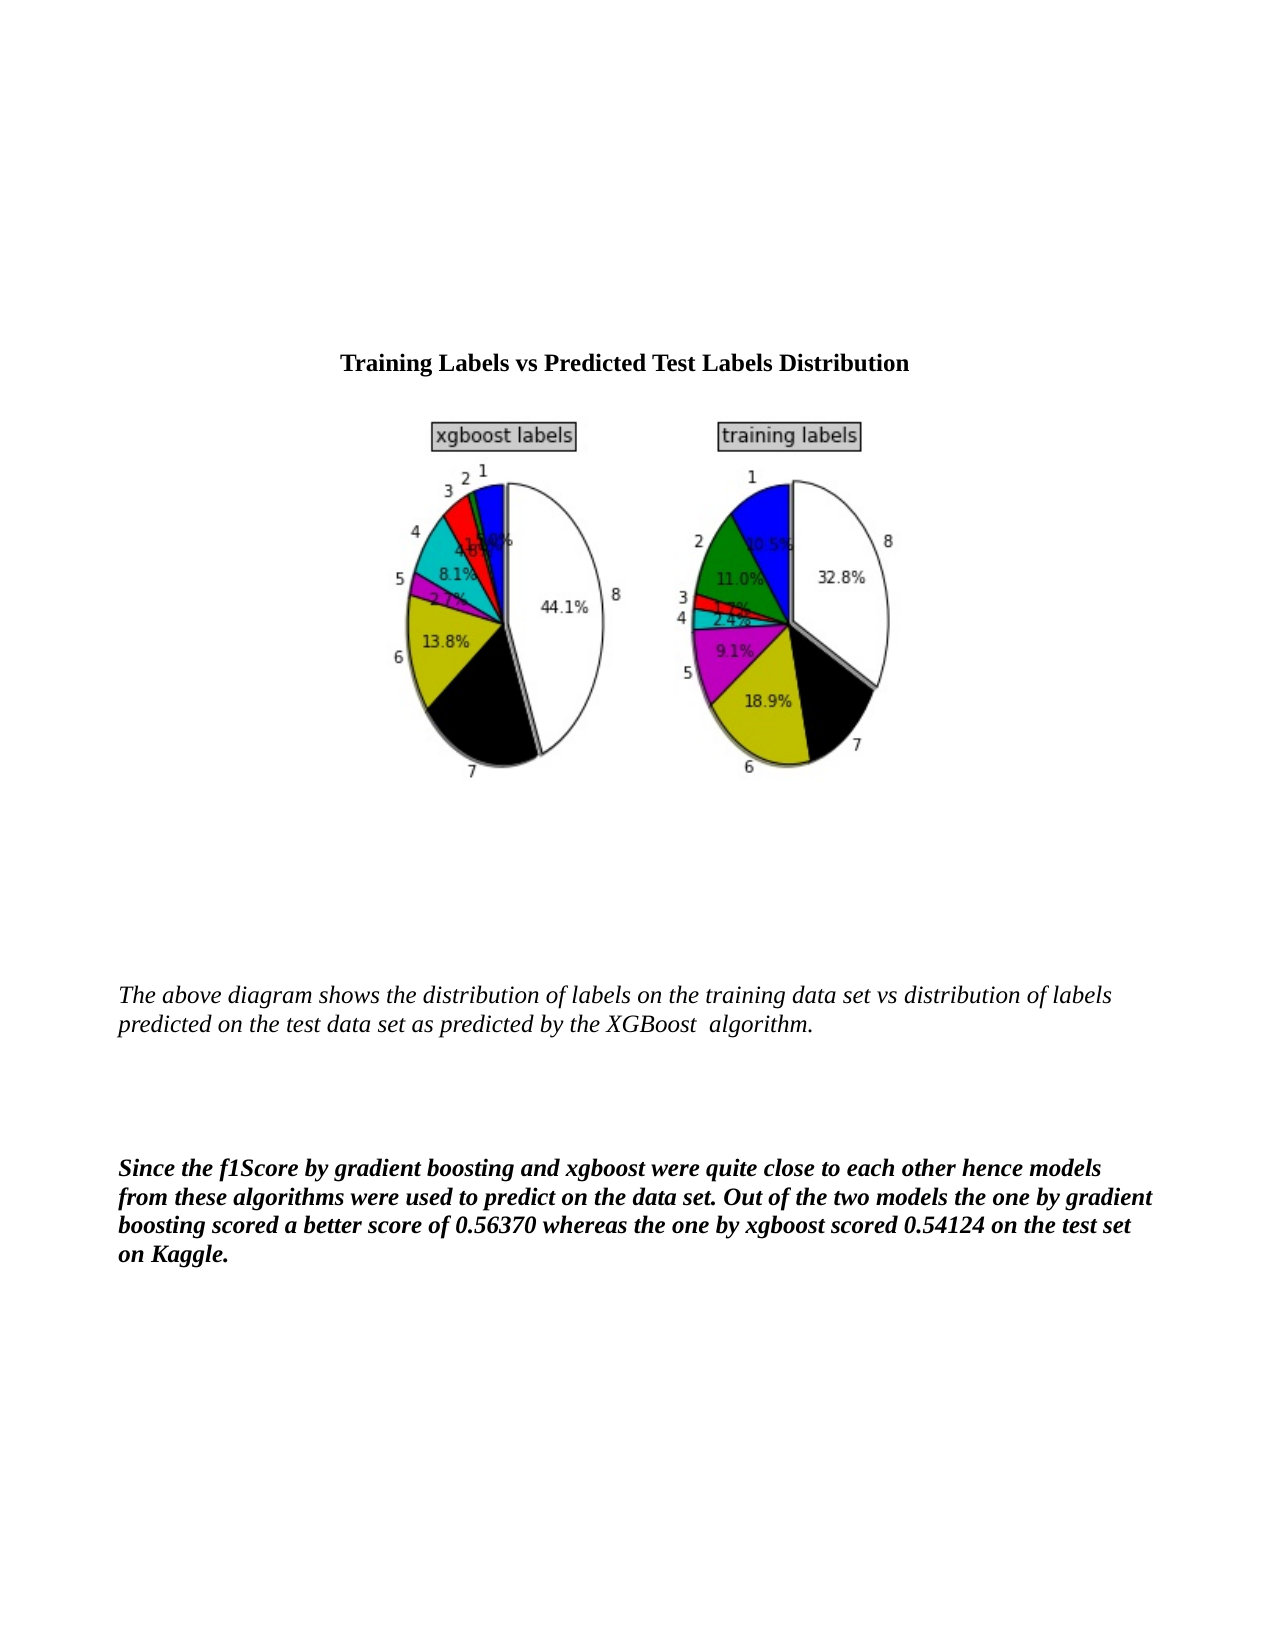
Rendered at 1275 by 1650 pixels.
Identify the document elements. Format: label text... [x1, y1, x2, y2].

text The above diagram shows the distribution of labels on the training data set vs distribution of labels predicted on the test data set as predicted by the XGBoost algorithm. [118, 981, 1157, 1038]
text Since the f1Score by gradient boosting and xgboost were quite close to each other hence models from these algorithms were used to predict on the data set. Out of the two models the one by gradient boosting scored a better score of 0.56370 whereas the one by xgboost scored 0.54124 on the test set on Kaggle. [118, 1153, 1157, 1268]
picture [300, 405, 976, 856]
text Training Labels vs Predicted Test Labels Distribution [118, 348, 1157, 377]
